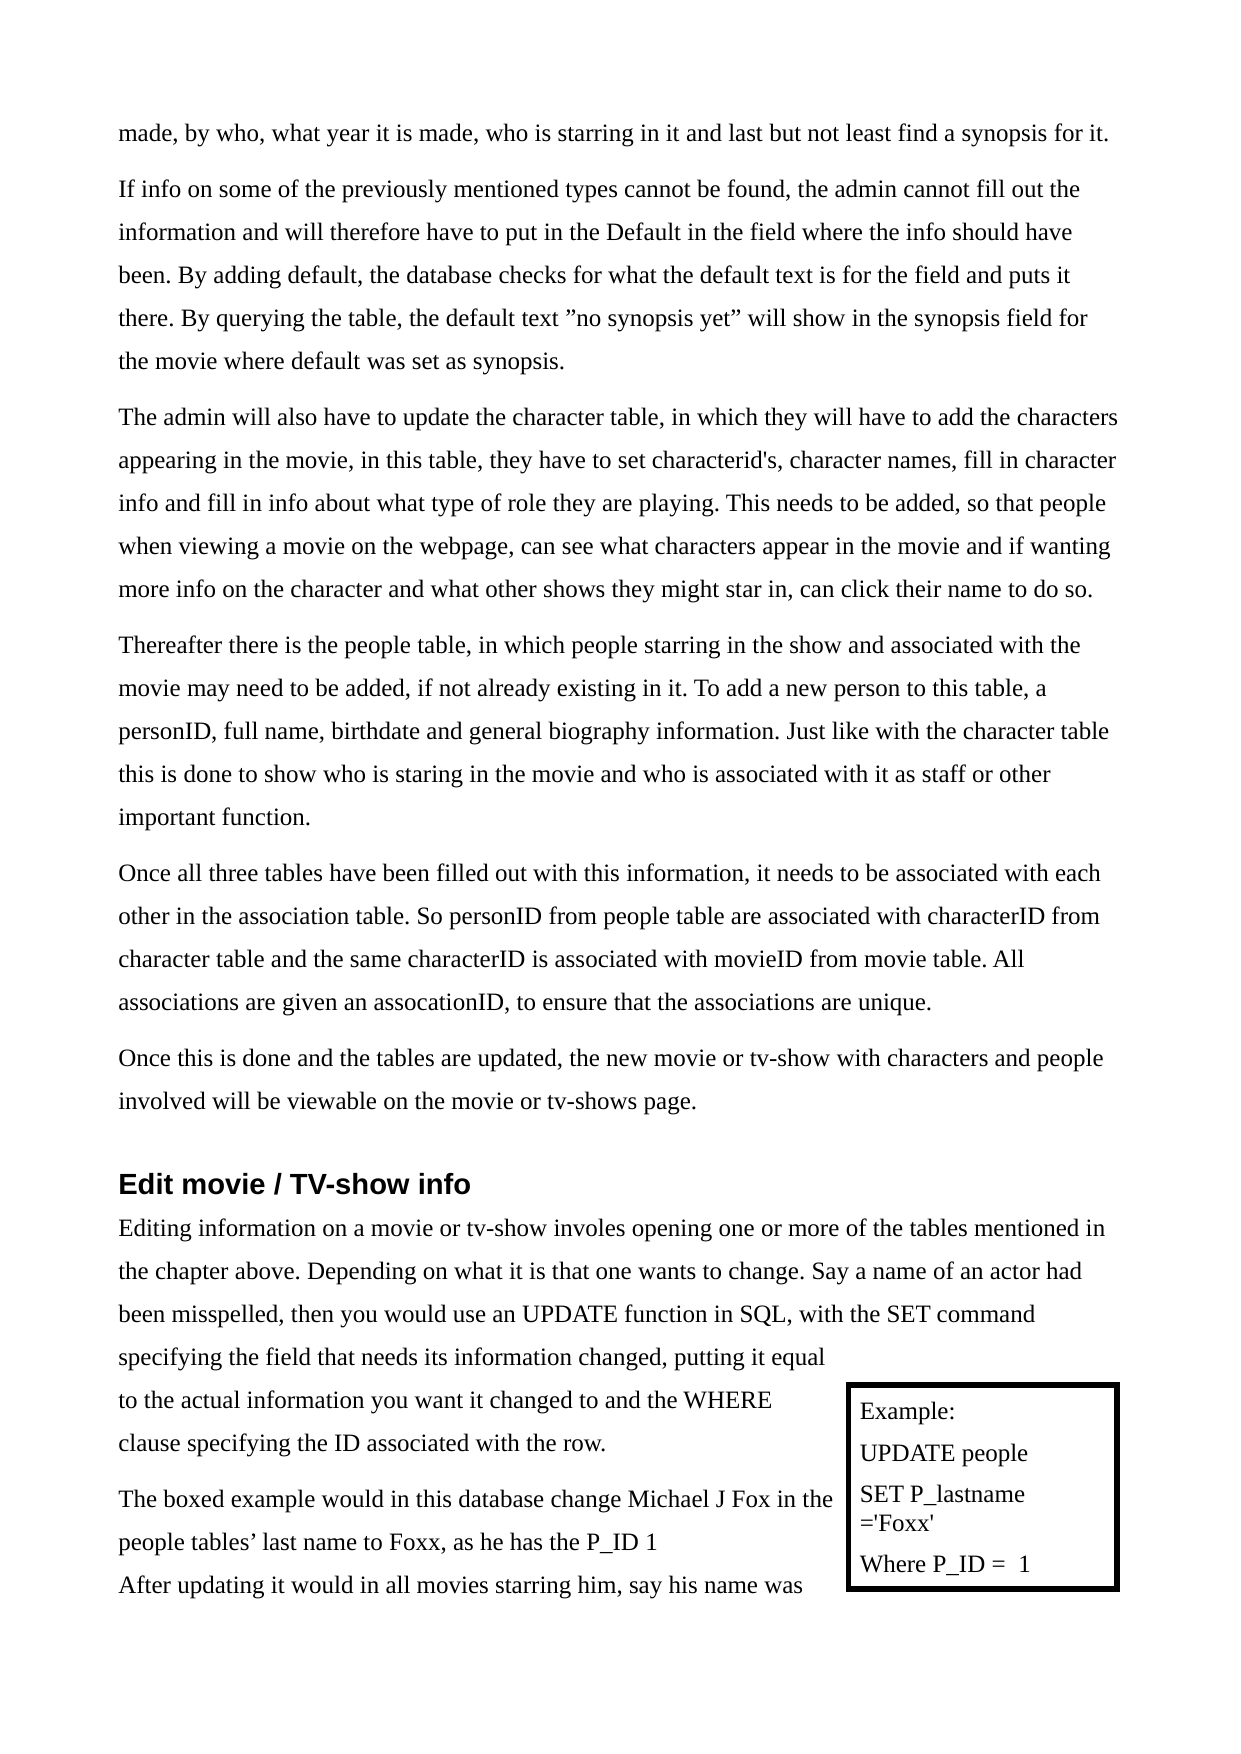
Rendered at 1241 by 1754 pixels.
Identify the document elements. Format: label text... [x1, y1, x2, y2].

text SET P_lastname ='Foxx' [859, 1479, 1106, 1536]
text If info on some of the previously mentioned types cannot be found, the admin cannot fill out the information and will therefore have to put in the Default in the field where the info should have been. By adding default, the database checks for what the default text is for the field and puts it there. By querying the table, the default text ”no synopsis yet” will show in the synopsis field for the movie where default was set as synopsis. [118, 174, 1122, 375]
text Editing information on a movie or tv-show involes opening one or more of the tables mentioned in the chapter above. Depending on what it is that one wants to change. Say a name of an actor had been misspelled, then you would use an UPDATE function in SQL, with the SET command specifying the field that needs its information changed, putting it equal to the actual information you want it changed to and the WHERE clause specifying the ID associated with the row. [851, 1388, 1114, 1586]
subtitle Edit movie / TV-show info [118, 1167, 1122, 1200]
text Example: [859, 1396, 1106, 1425]
text The boxed example would in this database change Michael J Fox in the people tables’ last name to Foxx, as he has the P_ID 1 After updating it would in all movies starring him, say his name was [118, 1484, 1122, 1599]
text made, by who, what year it is made, who is starring in it and last but not least find a synopsis for it. [118, 118, 1122, 147]
text Thereafter there is the people table, in which people starring in the show and associated with the movie may need to be added, if not already existing in it. To add a new person to this table, a personID, full name, birthdate and general biography information. Just like with the character table this is done to show who is staring in the movie and who is associated with it as staff or other important function. [118, 630, 1122, 831]
text The admin will also have to update the character table, in which they will have to add the characters appearing in the movie, in this table, they have to set characterid's, character names, fill in character info and fill in info about what type of role they are playing. This needs to be added, so that people when viewing a movie on the webpage, can see what characters appear in the movie and if wanting more info on the character and what other shows they might star in, can click their name to do so. [118, 402, 1122, 603]
text UPDATE people [859, 1438, 1106, 1466]
text Once this is done and the tables are updated, the new movie or tv-show with characters and people involved will be viewable on the movie or tv-shows page. [118, 1043, 1122, 1115]
text Where P_ID = 1 [859, 1549, 1106, 1578]
text Once all three tables have been filled out with this information, it needs to be associated with each other in the association table. So personID from people table are associated with characterID from character table and the same characterID is associated with movieID from movie table. All associations are given an assocationID, to ensure that the associations are unique. [118, 858, 1122, 1016]
text Editing information on a movie or tv-show involes opening one or more of the tables mentioned in the chapter above. Depending on what it is that one wants to change. Say a name of an actor had been misspelled, then you would use an UPDATE function in SQL, with the SET command specifying the field that needs its information changed, putting it equal to the actual information you want it changed to and the WHERE clause specifying the ID associated with the row. [118, 1213, 1122, 1457]
